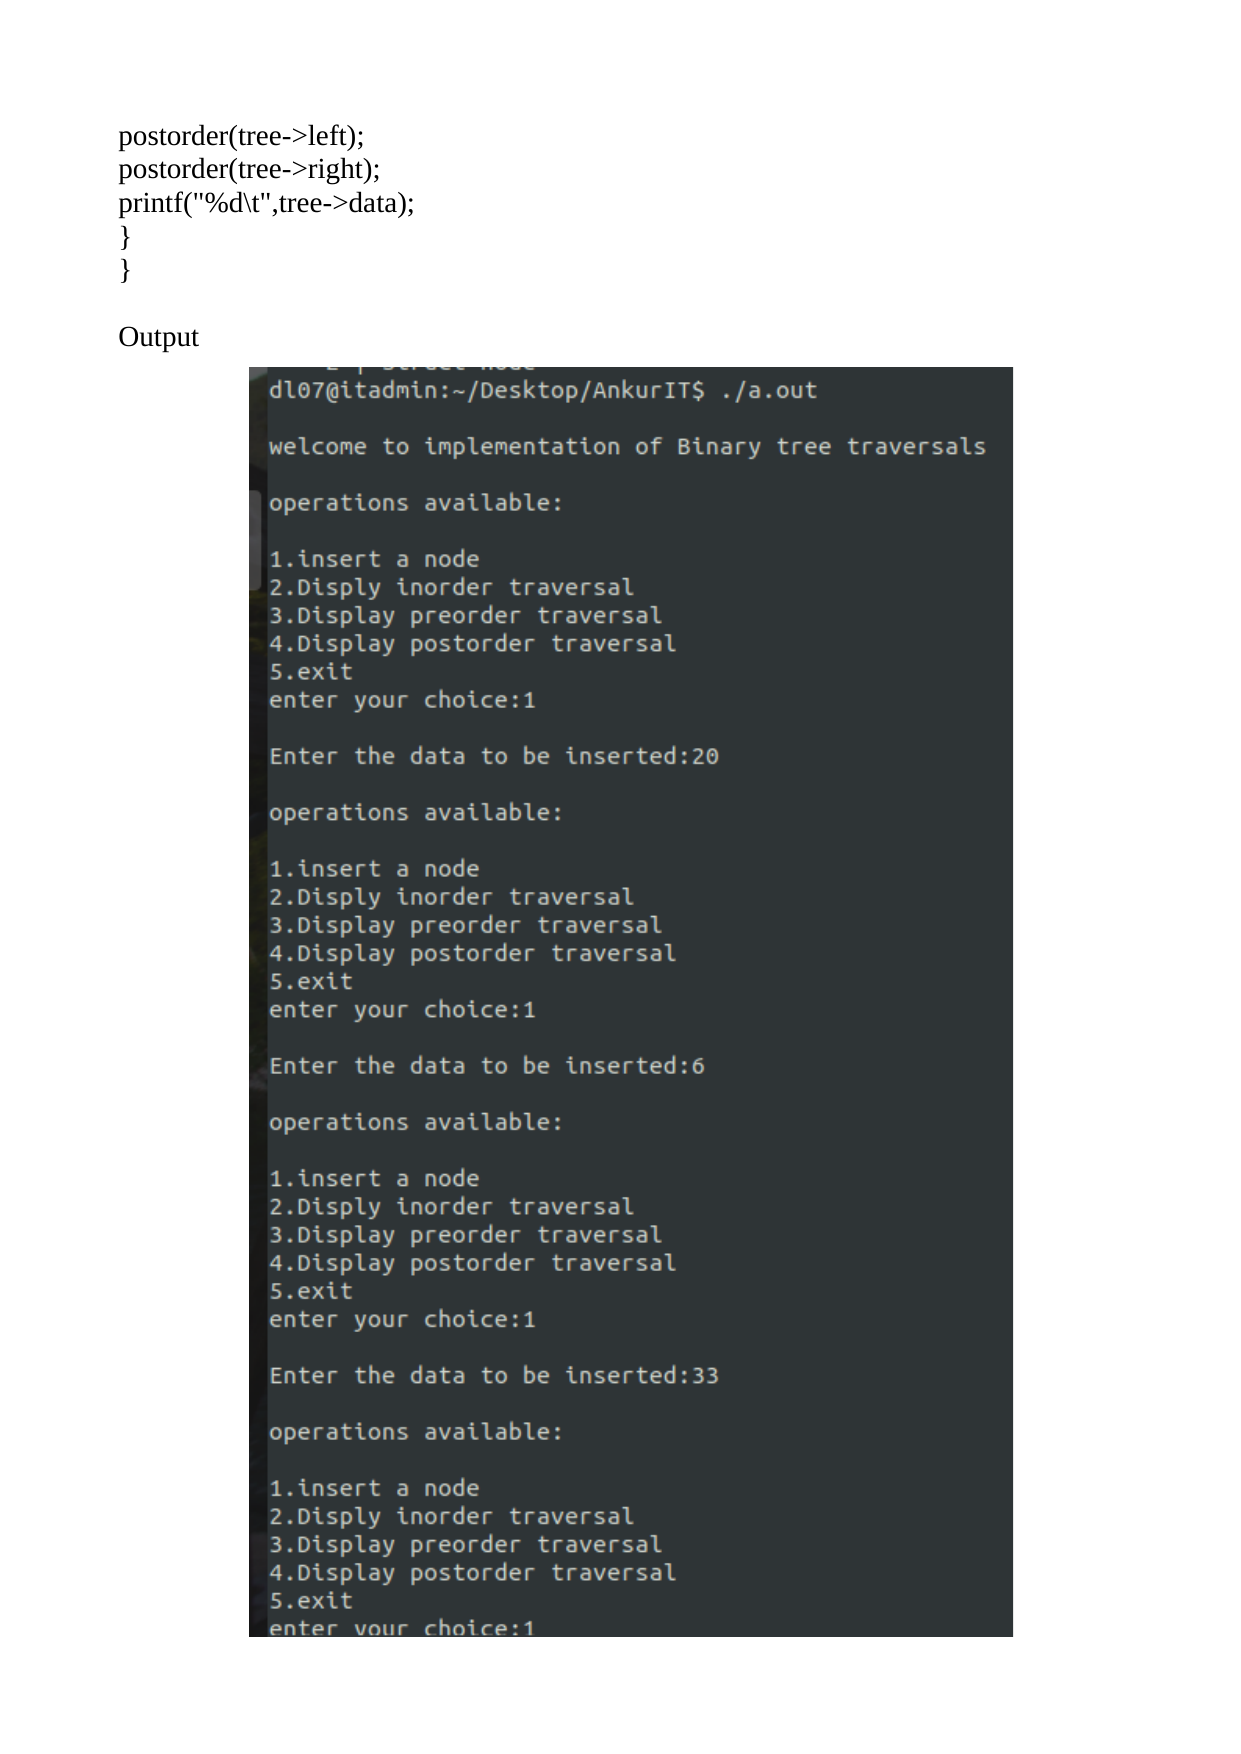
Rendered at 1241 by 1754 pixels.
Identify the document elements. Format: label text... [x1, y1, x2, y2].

text Output [118, 319, 1122, 353]
text postorder(tree->right); [118, 152, 1122, 185]
picture [249, 367, 1014, 1637]
text } [118, 252, 1122, 286]
text } [118, 219, 1122, 252]
text printf("%d\t",tree->data); [118, 185, 1122, 219]
text postorder(tree->left); [118, 118, 1122, 152]
